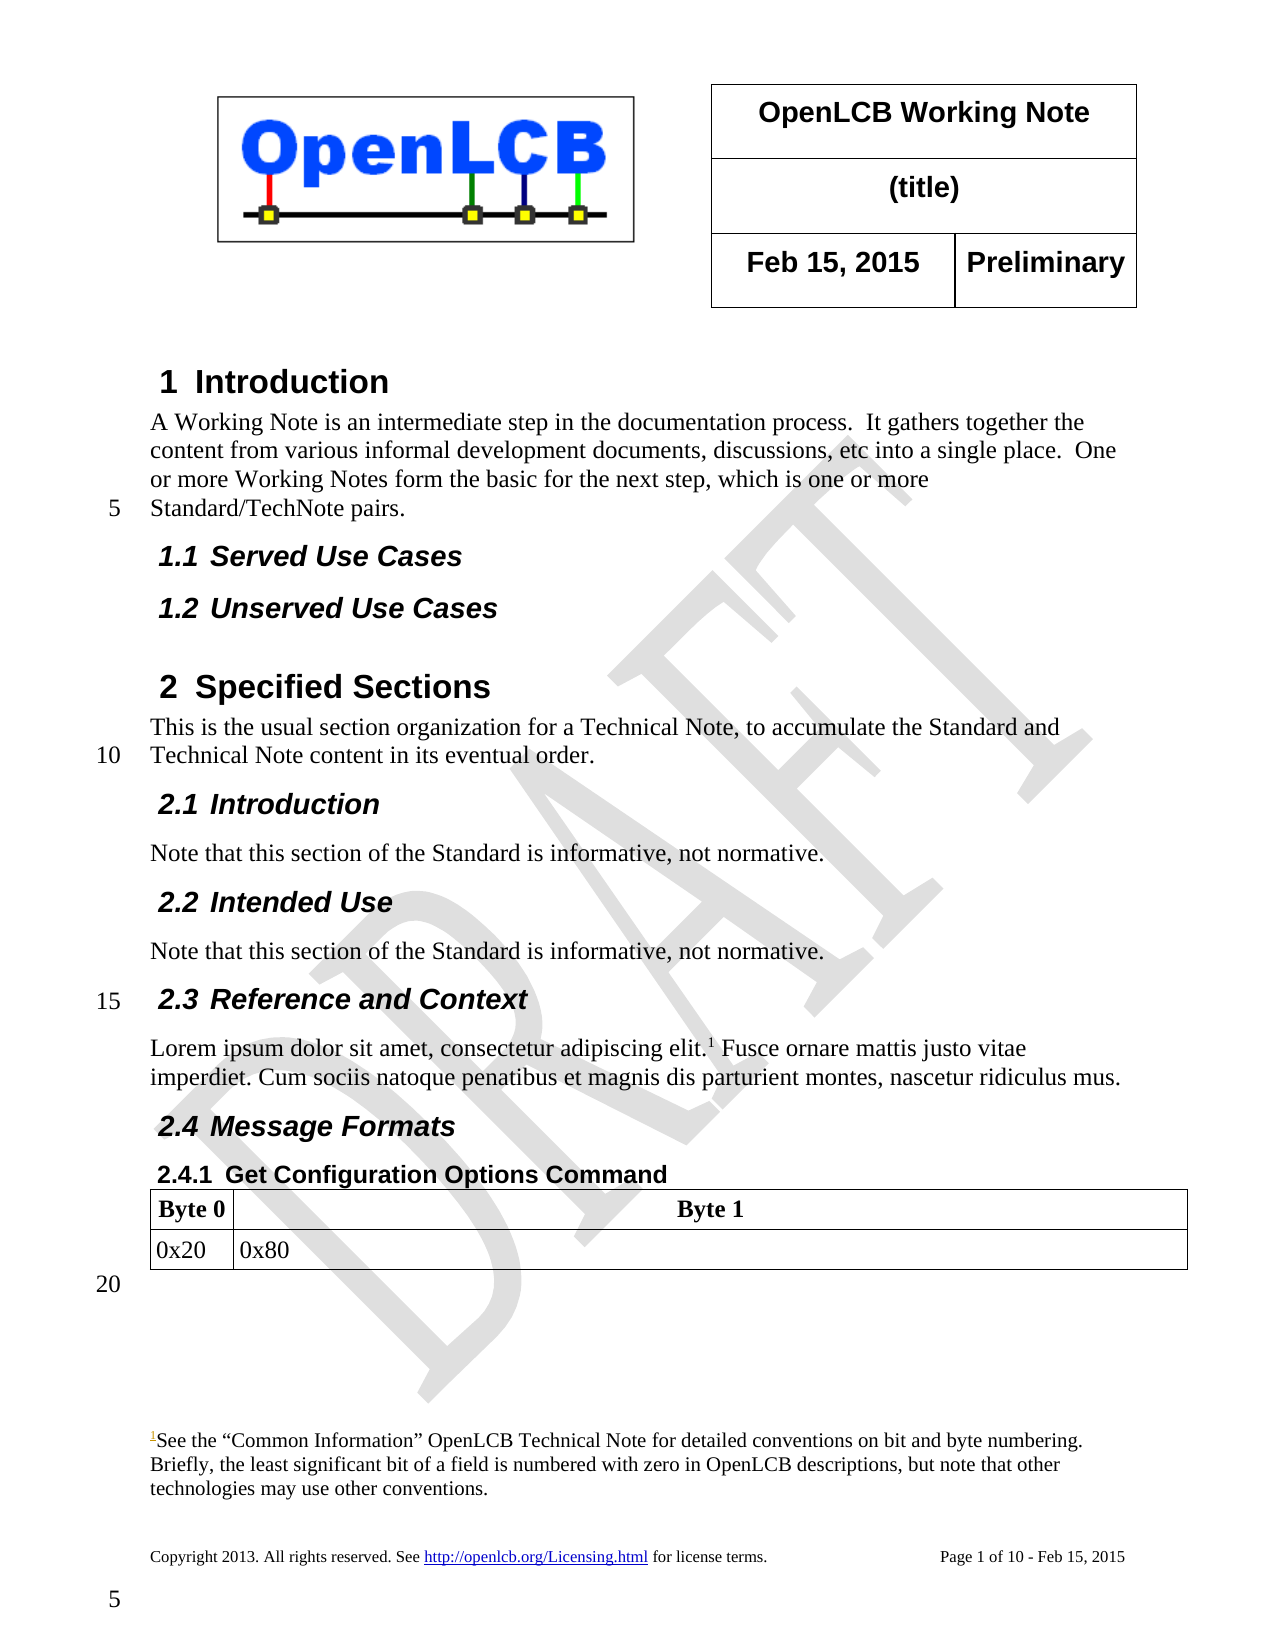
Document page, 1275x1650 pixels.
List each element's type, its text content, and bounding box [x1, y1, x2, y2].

text Note that this section of the Standard is informative, not normative. [678, 936, 789, 964]
subtitle Intended Use [150, 884, 611, 918]
subtitle Message Formats [415, 1109, 511, 1142]
subtitle Message Formats [212, 1109, 402, 1142]
subtitle Introduction [150, 362, 1125, 401]
subtitle [735, 591, 788, 624]
table_header [487, 1190, 584, 1229]
subtitle Reference and Context [395, 982, 514, 1016]
text This is the usual section organization for a Technical Note, to accumulate the Standard and Technical Note content in its eventual order. [150, 712, 735, 769]
subtitle Get Configuration Options Command [573, 1160, 1125, 1189]
text Note that this section of the Standard is informative, not normative. [150, 936, 345, 964]
subtitle Reference and Context [818, 982, 1125, 1016]
text This is the usual section organization for a Technical Note, to accumulate the Standard and Technical Note content in its eventual order. [824, 712, 1033, 769]
text Note that this section of the Standard is informative, not normative. [371, 936, 480, 964]
table_cell 0x20 [151, 1230, 233, 1269]
table_cell [333, 1230, 492, 1269]
subtitle Reference and Context [676, 982, 816, 1016]
subtitle [894, 884, 920, 894]
text Note that this section of the Standard is informative, not normative. [150, 838, 576, 867]
subtitle Reference and Context [531, 982, 679, 1016]
text Note that this section of the Standard is informative, not normative. [497, 936, 643, 964]
text This is the usual section organization for a Technical Note, to accumulate the Standard and Technical Note content in its eventual order. [1023, 712, 1125, 769]
text A Working Note is an intermediate step in the documentation process. It gathers together the content from various informal development documents, discussions, etc into a single place. One or more Working Notes form the basic for the next step, which is one or more Standard/TechNote pairs. [150, 407, 1125, 522]
subtitle [731, 884, 882, 918]
subtitle [608, 884, 701, 918]
subtitle Get Configuration Options Command [263, 1160, 446, 1189]
subtitle Get Configuration Options Command [150, 1160, 248, 1189]
text Note that this section of the Standard is informative, not normative. [848, 838, 1125, 867]
subtitle Message Formats [150, 1109, 201, 1142]
subtitle Specified Sections [150, 667, 671, 705]
text This is the usual section organization for a Technical Note, to accumulate the Standard and Technical Note content in its eventual order. [722, 712, 814, 769]
subtitle [798, 787, 1125, 820]
subtitle [978, 667, 1125, 705]
text See the “Common Information” OpenLCB Technical Note for detailed conventions on bit and byte numbering. Briefly, the least significant bit of a field is numbered with zero in OpenLCB descriptions, but note that other technologies may use other conventions. [150, 1428, 1125, 1500]
subtitle [588, 787, 786, 820]
text Note that this section of the Standard is informative, not normative. [663, 838, 833, 867]
text Lorem ipsum dolor sit amet, consectetur adipiscing elit. Fusce ornare mattis justo vitae imperdiet. Cum sociis natoque penatibus et magnis dis parturient montes, nascetur ridiculus mus. [150, 1033, 460, 1091]
table_header Byte 0 [151, 1190, 233, 1229]
subtitle [548, 797, 581, 820]
subtitle Message Formats [522, 1109, 677, 1142]
table_header [234, 1190, 288, 1229]
text Lorem ipsum dolor sit amet, consectetur adipiscing elit. Fusce ornare mattis justo vitae imperdiet. Cum sociis natoque penatibus et magnis dis parturient montes, nascetur ridiculus mus. [541, 1033, 721, 1091]
subtitle Introduction [150, 787, 544, 820]
subtitle Unserved Use Cases [150, 591, 690, 624]
text Lorem ipsum dolor sit amet, consectetur adipiscing elit. Fusce ornare mattis justo vitae imperdiet. Cum sociis natoque penatibus et magnis dis parturient montes, nascetur ridiculus mus. [712, 1033, 1125, 1091]
table_header Byte 1 [604, 1190, 1187, 1229]
subtitle Get Configuration Options Command [464, 1160, 558, 1189]
subtitle [757, 539, 840, 573]
subtitle [916, 884, 1125, 918]
subtitle [775, 591, 891, 624]
subtitle Reference and Context [150, 982, 385, 1016]
table_cell 0x80 [234, 1230, 328, 1269]
subtitle [677, 667, 972, 705]
subtitle Served Use Cases [150, 539, 742, 573]
text Note that this section of the Standard is informative, not normative. [576, 838, 649, 867]
subtitle [902, 591, 1125, 624]
table_cell [510, 1230, 1187, 1269]
subtitle Message Formats [691, 1109, 1125, 1142]
subtitle [697, 603, 748, 624]
picture [216, 95, 636, 244]
text Note that this section of the Standard is informative, not normative. [807, 936, 1125, 964]
table_header [293, 1190, 475, 1229]
subtitle [850, 539, 1125, 573]
